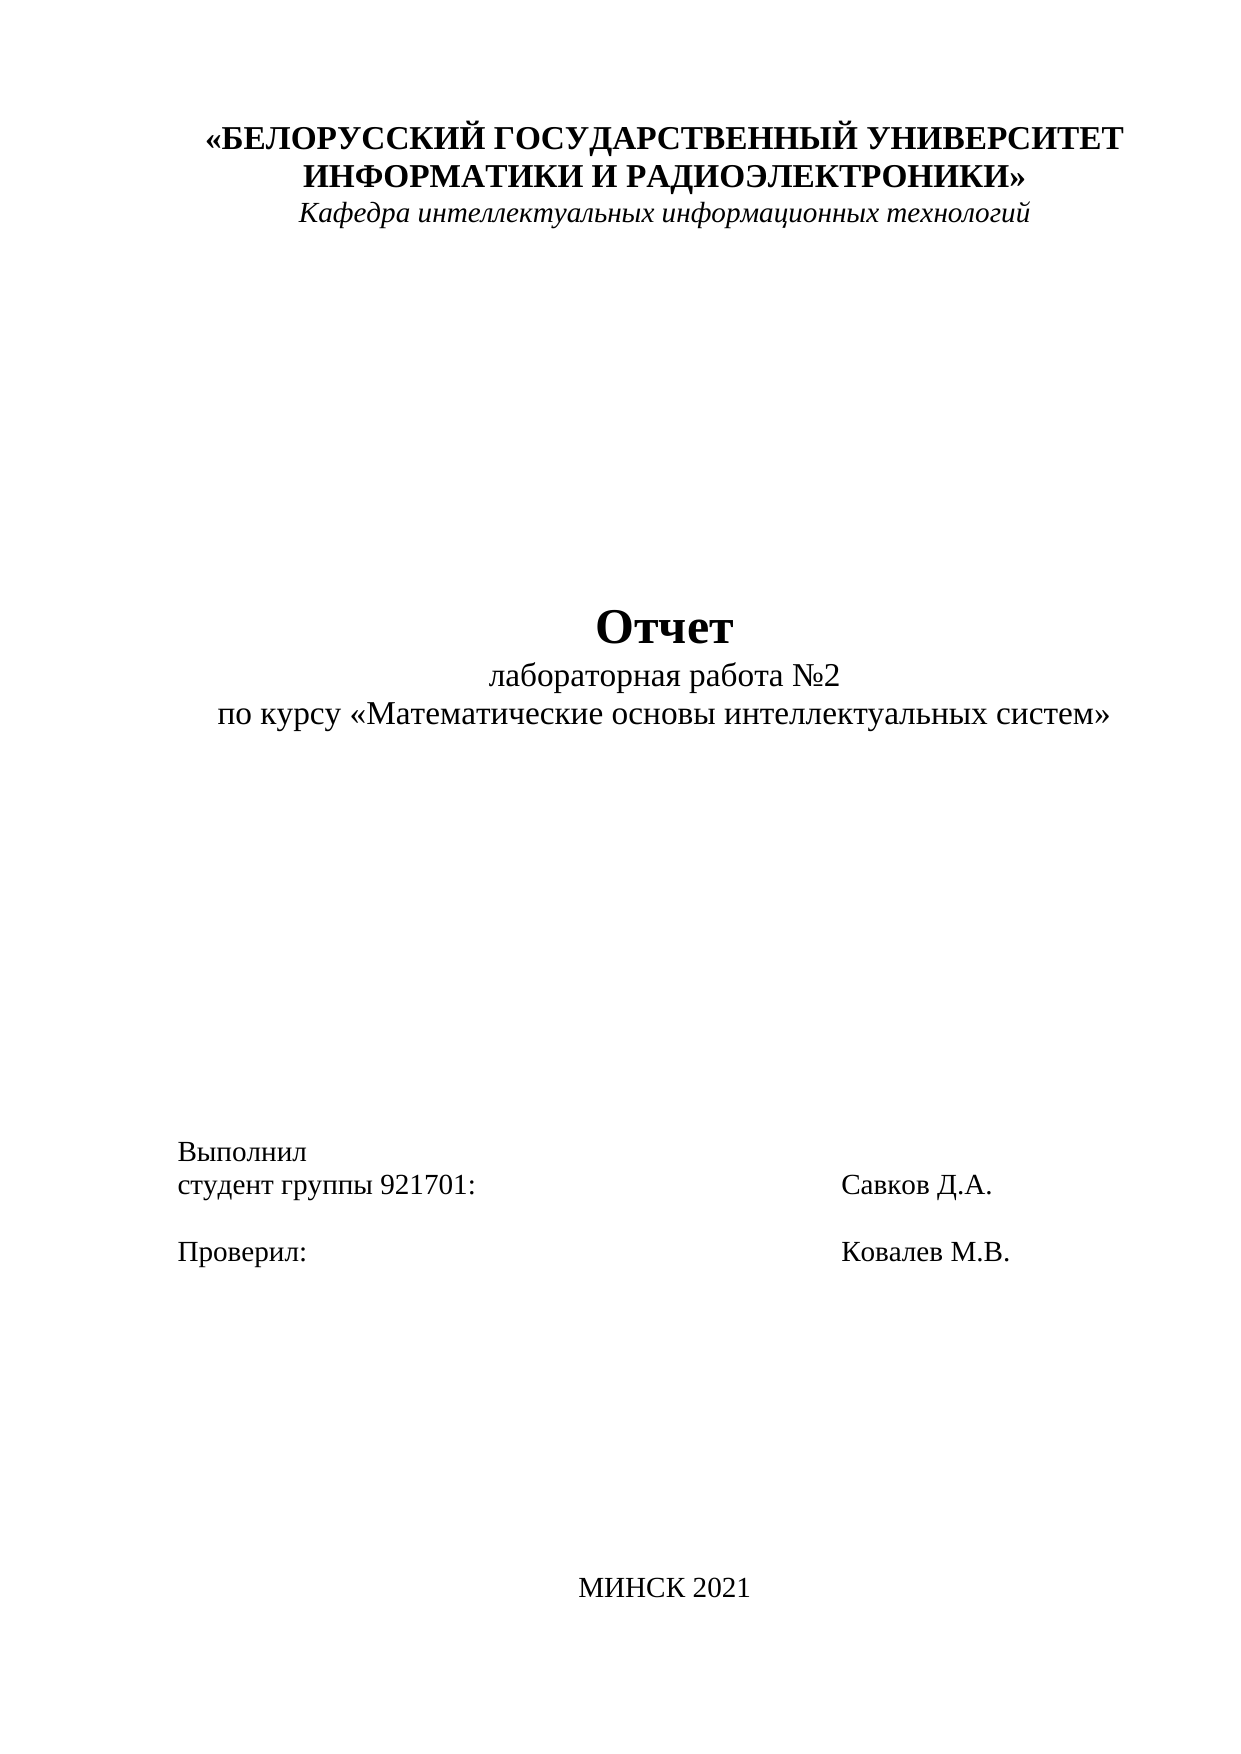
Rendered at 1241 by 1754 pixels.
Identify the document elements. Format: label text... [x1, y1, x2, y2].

text лабораторная работа №2 [177, 655, 1152, 693]
text Кафедра интеллектуальных информационных технологий [177, 195, 1152, 228]
text МИНСК 2021 [177, 1570, 1152, 1603]
text Отчет [177, 597, 1152, 655]
text Проверил: Ковалев М.В. [177, 1234, 1152, 1268]
text ИНФОРМАТИКИ И РАДИОЭЛЕКТРОНИКИ» [177, 156, 1152, 195]
text по курсу «Математические основы интеллектуальных систем» [177, 693, 1152, 731]
text студент группы 921701: Савков Д.А. [177, 1167, 1152, 1201]
text Выполнил [177, 1134, 1152, 1167]
text «БЕЛОРУССКИЙ ГОСУДАРСТВЕННЫЙ УНИВЕРСИТЕТ [177, 118, 1152, 156]
